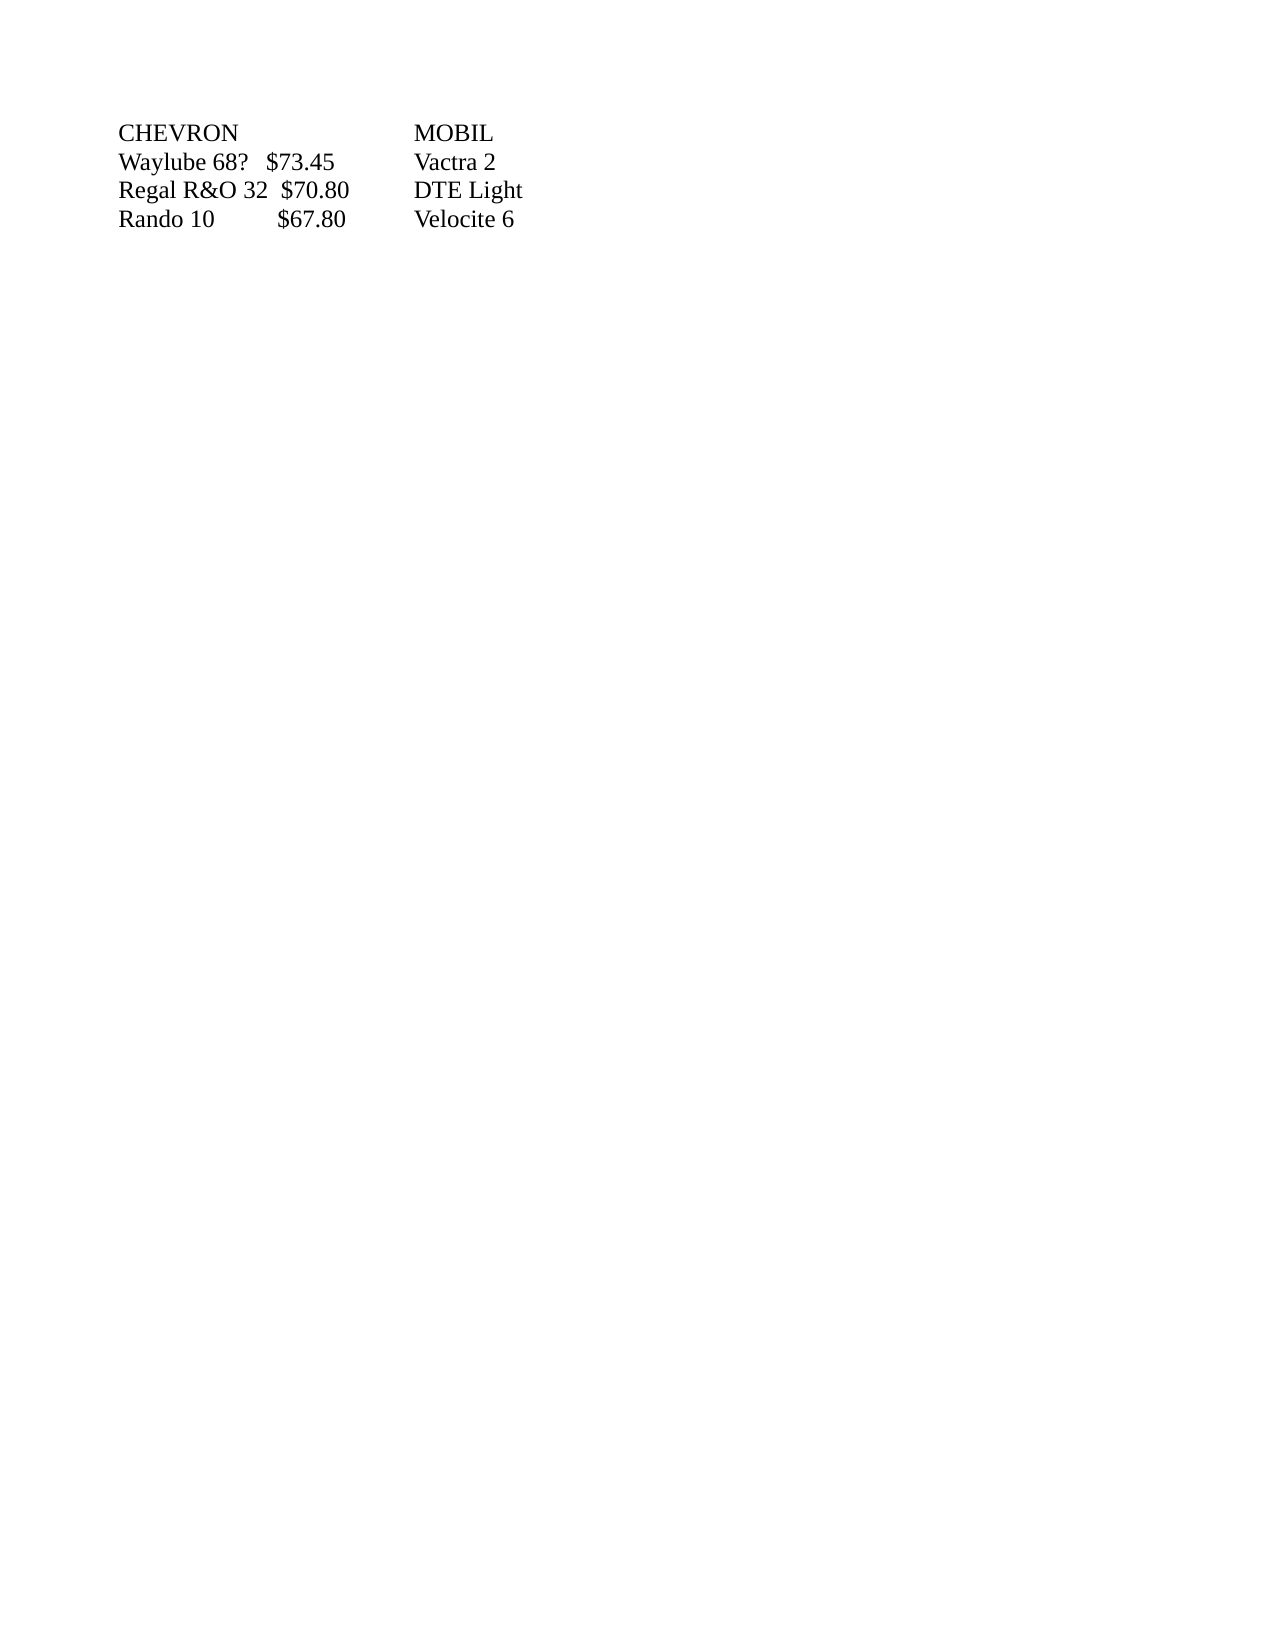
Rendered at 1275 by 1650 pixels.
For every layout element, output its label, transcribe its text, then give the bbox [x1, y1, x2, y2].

text CHEVRON MOBIL [118, 118, 1157, 147]
text Regal R&O 32 $70.80 DTE Light [118, 176, 1157, 204]
text Waylube 68? $73.45 Vactra 2 [118, 147, 1157, 176]
text Rando 10 $67.80 Velocite 6 [118, 204, 1157, 233]
